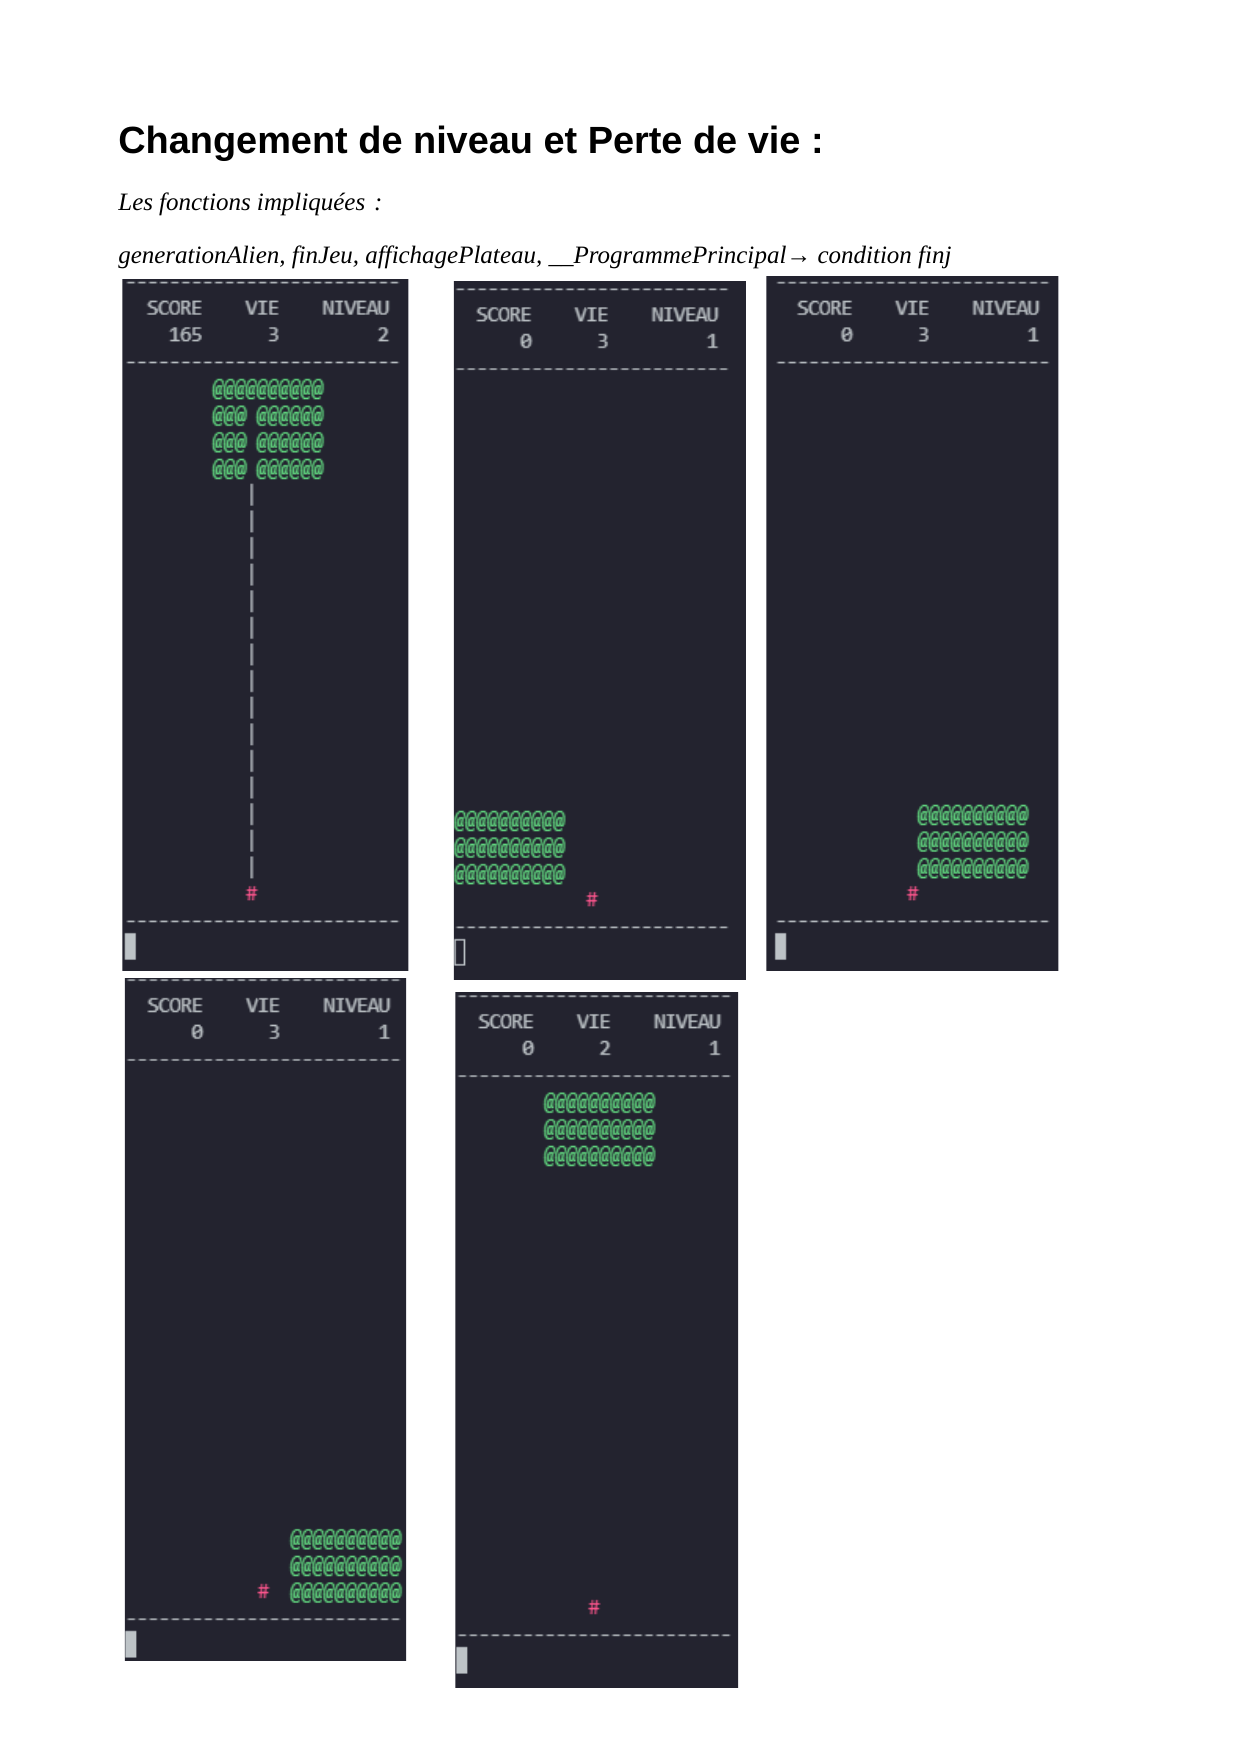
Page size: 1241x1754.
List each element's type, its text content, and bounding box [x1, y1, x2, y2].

picture [766, 276, 1059, 971]
picture [455, 992, 739, 1688]
text generationAlien, finJeu, affichagePlateau, __ProgrammePrincipal→ condition finj [118, 241, 1122, 269]
text Les fonctions impliquées : [118, 187, 1122, 216]
picture [453, 281, 746, 980]
picture [124, 978, 407, 1661]
picture [122, 279, 409, 971]
subtitle Changement de niveau et Perte de vie : [118, 118, 1122, 162]
